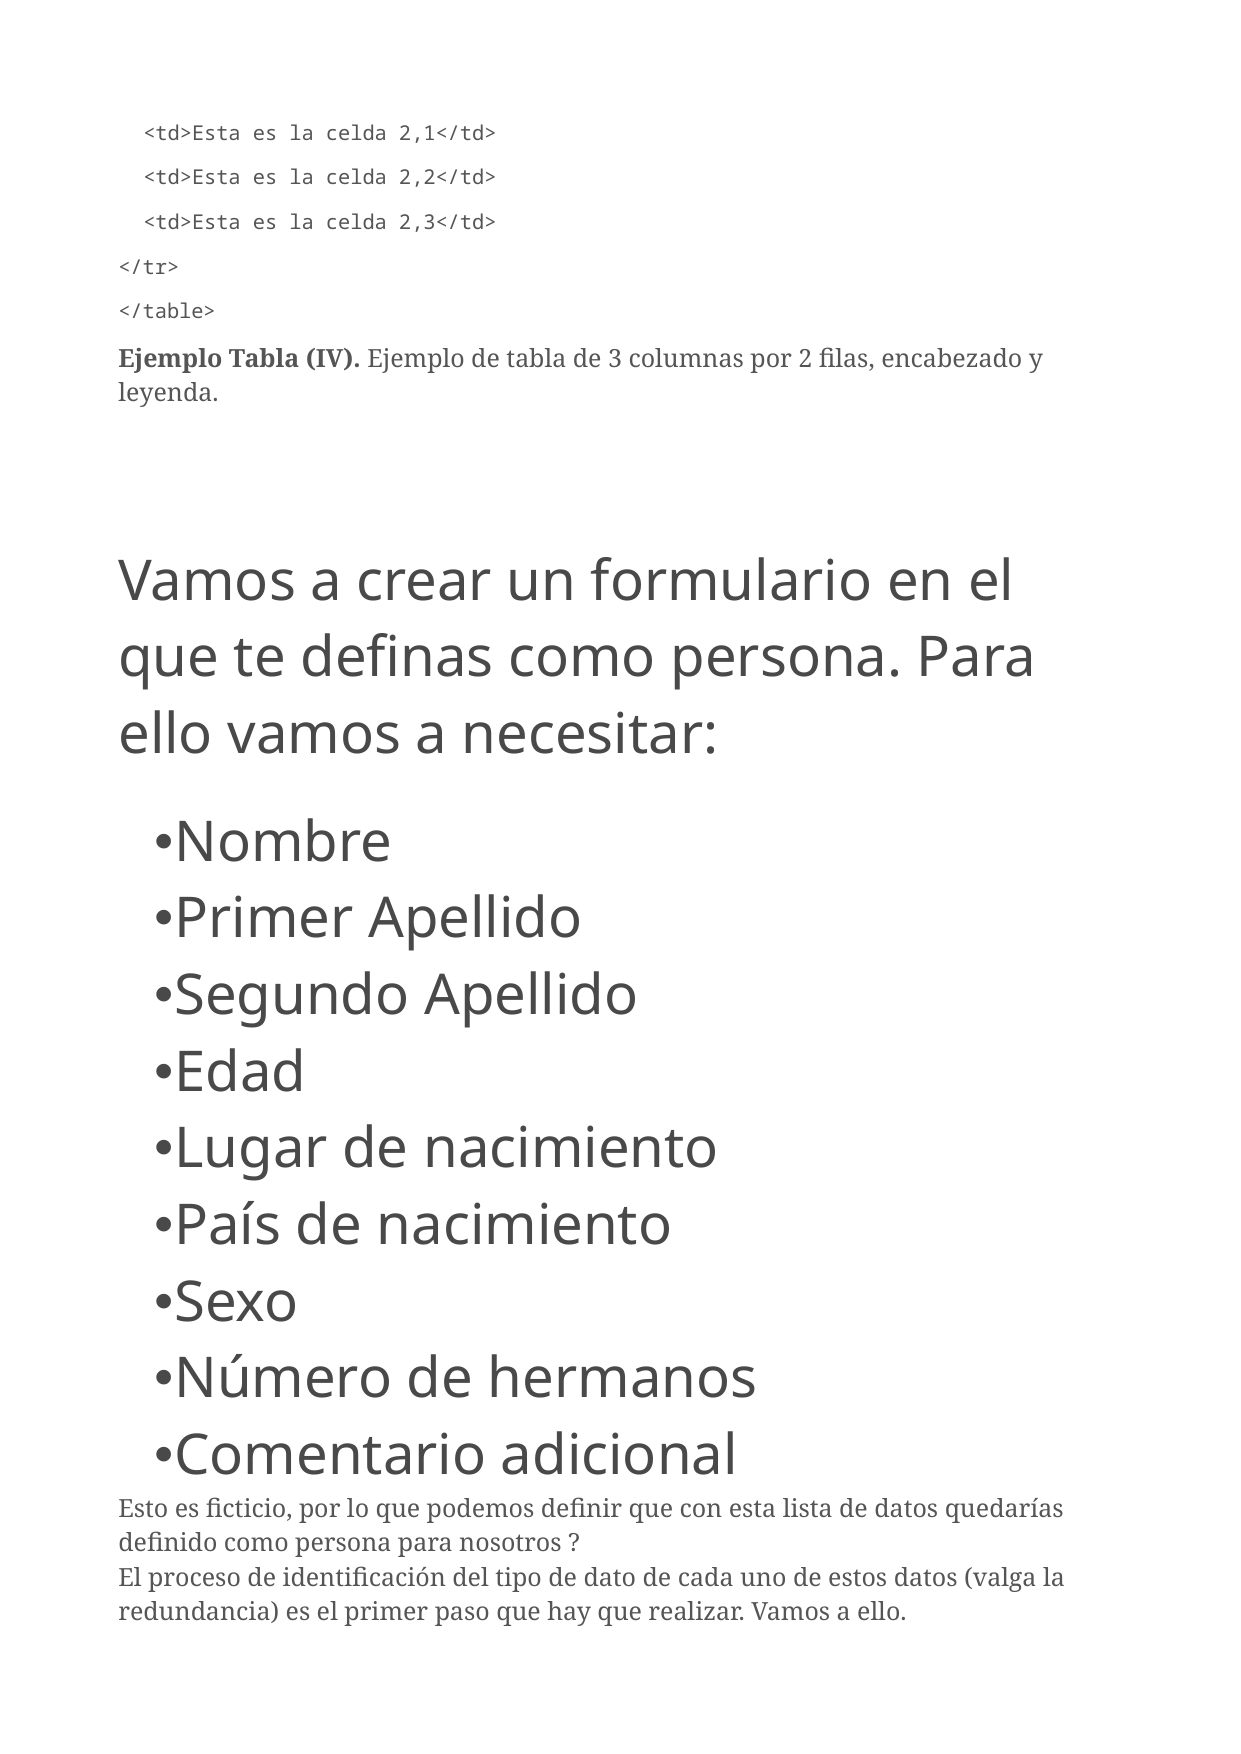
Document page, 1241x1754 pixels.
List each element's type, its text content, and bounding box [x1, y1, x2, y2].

text Ejemplo Tabla (IV). Ejemplo de tabla de 3 columnas por 2 filas, encabezado y leyenda. [118, 341, 1122, 409]
subtitle Sexo [126, 1261, 1114, 1338]
subtitle Lugar de nacimiento [126, 1108, 1114, 1184]
text El proceso de identificación del tipo de dato de cada uno de estos datos (valga la redundancia) es el primer paso que hay que realizar. Vamos a ello. [118, 1559, 1122, 1627]
subtitle Comentario adicional [126, 1414, 1114, 1491]
subtitle País de nacimiento [126, 1184, 1114, 1261]
text <td>Esta es la celda 2,3</td> [118, 208, 1122, 236]
subtitle Primer Apellido [126, 878, 1114, 954]
text Esto es ficticio, por lo que podemos definir que con esta lista de datos quedarías definido como persona para nosotros ? [118, 1491, 1122, 1559]
subtitle Segundo Apellido [126, 954, 1114, 1031]
text </table> [118, 297, 1122, 324]
subtitle Nombre [126, 801, 1114, 878]
text <td>Esta es la celda 2,2</td> [118, 163, 1122, 191]
subtitle Número de hermanos [126, 1338, 1114, 1414]
subtitle Edad [126, 1031, 1114, 1108]
subtitle Vamos a crear un formulario en el que te definas como persona. Para ello vamos a necesitar: [118, 540, 1122, 770]
text <td>Esta es la celda 2,1</td> [118, 118, 1122, 146]
text </tr> [118, 252, 1122, 280]
